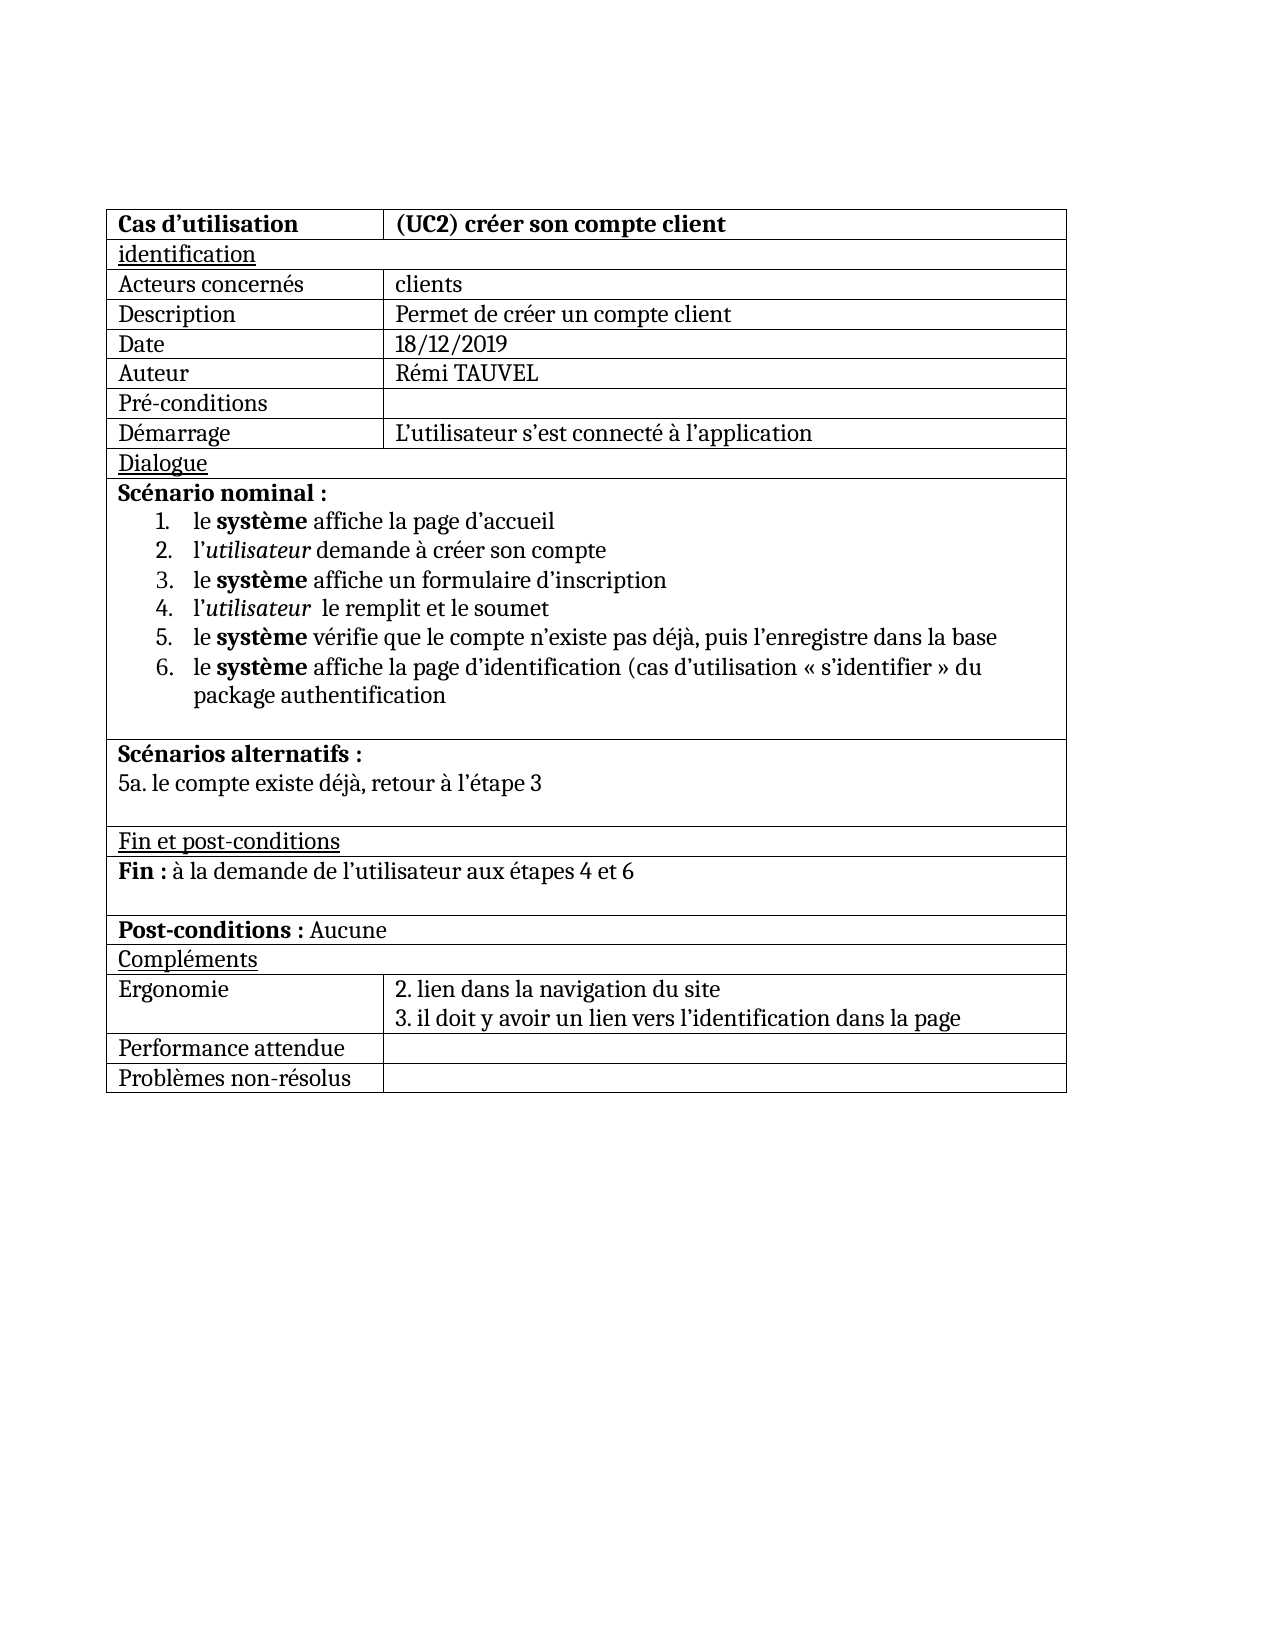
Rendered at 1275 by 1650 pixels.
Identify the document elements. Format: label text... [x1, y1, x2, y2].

table_cell Permet de créer un compte client [384, 300, 1066, 328]
table_cell L’utilisateur s’est connecté à l’application [384, 419, 1066, 448]
table_header (UC2) créer son compte client [384, 210, 1066, 239]
table_cell Date [107, 330, 383, 358]
table_cell Scénarios alternatifs : 5a. le compte existe déjà, retour à l’étape 3 [107, 740, 1066, 826]
table_cell Performance attendue [107, 1034, 383, 1062]
table_cell Fin : à la demande de l’utilisateur aux étapes 4 et 6 [107, 857, 1066, 914]
table_cell Post-conditions : Aucune [107, 916, 1066, 944]
table_cell Scénario nominal : le système affiche la page d’accueil l’utilisateur demande à créer son compte le système affiche un formulaire d’inscription l’utilisateur le remplit et le soumet le système vérifie que le compte n’existe pas déjà, puis l’enregistre dans la base le système affiche la page d’identification (cas d’utilisation « s’identifier » du package authentification [107, 479, 1066, 739]
table_cell [384, 1064, 1066, 1092]
table_header Cas d’utilisation [107, 210, 383, 239]
table_cell [384, 389, 1066, 418]
table_cell identification [107, 240, 1066, 269]
table_cell Dialogue [107, 449, 1066, 477]
table_cell [384, 1034, 1066, 1062]
table_cell Compléments [107, 945, 1066, 974]
table_cell 2. lien dans la navigation du site 3. il doit y avoir un lien vers l’identification dans la page [384, 975, 1066, 1033]
table_cell Pré-conditions [107, 389, 383, 418]
table_cell Fin et post-conditions [107, 827, 1066, 856]
table_cell Auteur [107, 359, 383, 388]
table_cell Problèmes non-résolus [107, 1064, 383, 1092]
table_cell Description [107, 300, 383, 328]
table_cell 18/12/2019 [384, 330, 1066, 358]
table_cell Démarrage [107, 419, 383, 448]
table_cell Rémi TAUVEL [384, 359, 1066, 388]
table_cell Acteurs concernés [107, 270, 383, 299]
table_cell clients [384, 270, 1066, 299]
table_cell Ergonomie [107, 975, 383, 1033]
